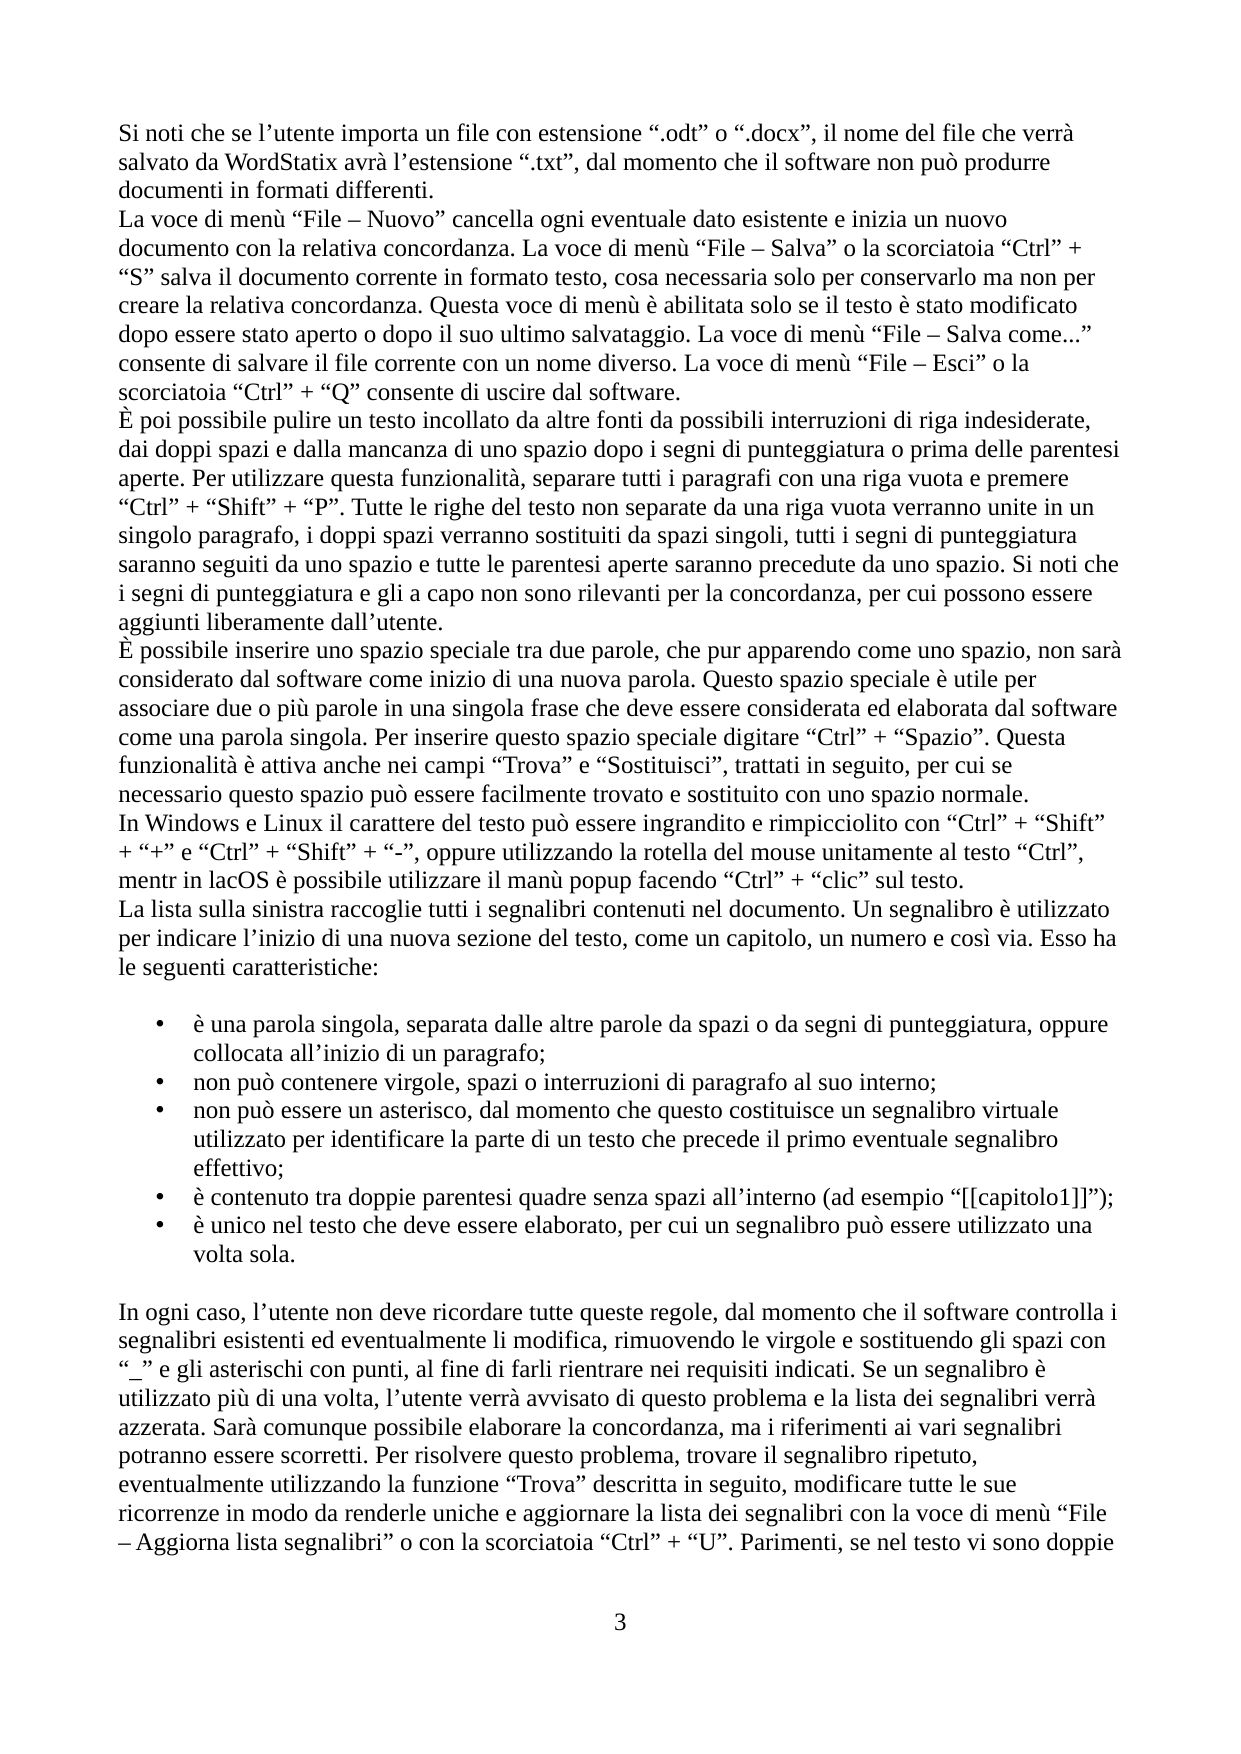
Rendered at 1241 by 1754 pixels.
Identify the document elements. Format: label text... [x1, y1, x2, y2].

text È poi possibile pulire un testo incollato da altre fonti da possibili interruzioni di riga indesiderate, dai doppi spazi e dalla mancanza di uno spazio dopo i segni di punteggiatura o prima delle parentesi aperte. Per utilizzare questa funzionalità, separare tutti i paragrafi con una riga vuota e premere “Ctrl” + “Shift” + “P”. Tutte le righe del testo non separate da una riga vuota verranno unite in un singolo paragrafo, i doppi spazi verranno sostituiti da spazi singoli, tutti i segni di punteggiatura saranno seguiti da uno spazio e tutte le parentesi aperte saranno precedute da uno spazio. Si noti che i segni di punteggiatura e gli a capo non sono rilevanti per la concordanza, per cui possono essere aggiunti liberamente dall’utente. [118, 406, 1122, 636]
list è unico nel testo che deve essere elaborato, per cui un segnalibro può essere utilizzato una volta sola. [156, 1211, 1122, 1268]
text In ogni caso, l’utente non deve ricordare tutte queste regole, dal momento che il software controlla i segnalibri esistenti ed eventualmente li modifica, rimuovendo le virgole e sostituendo gli spazi con “_” e gli asterischi con punti, al fine di farli rientrare nei requisiti indicati. Se un segnalibro è utilizzato più di una volta, l’utente verrà avvisato di questo problema e la lista dei segnalibri verrà azzerata. Sarà comunque possibile elaborare la concordanza, ma i riferimenti ai vari segnalibri potranno essere scorretti. Per risolvere questo problema, trovare il segnalibro ripetuto, eventualmente utilizzando la funzione “Trova” descritta in seguito, modificare tutte le sue ricorrenze in modo da renderle uniche e aggiornare la lista dei segnalibri con la voce di menù “File – Aggiorna lista segnalibri” o con la scorciatoia “Ctrl” + “U”. Parimenti, se nel testo vi sono doppie [118, 1297, 1122, 1556]
text Si noti che se l’utente importa un file con estensione “.odt” o “.docx”, il nome del file che verrà salvato da WordStatix avrà l’estensione “.txt”, dal momento che il software non può produrre documenti in formati differenti. [118, 118, 1122, 204]
list non può contenere virgole, spazi o interruzioni di paragrafo al suo interno; [156, 1067, 1122, 1096]
list è una parola singola, separata dalle altre parole da spazi o da segni di punteggiatura, oppure collocata all’inizio di un paragrafo; [156, 1009, 1122, 1067]
text La voce di menù “File – Nuovo” cancella ogni eventuale dato esistente e inizia un nuovo documento con la relativa concordanza. La voce di menù “File – Salva” o la scorciatoia “Ctrl” + “S” salva il documento corrente in formato testo, cosa necessaria solo per conservarlo ma non per creare la relativa concordanza. Questa voce di menù è abilitata solo se il testo è stato modificato dopo essere stato aperto o dopo il suo ultimo salvataggio. La voce di menù “File – Salva come...” consente di salvare il file corrente con un nome diverso. La voce di menù “File – Esci” o la scorciatoia “Ctrl” + “Q” consente di uscire dal software. [118, 204, 1122, 406]
list è contenuto tra doppie parentesi quadre senza spazi all’interno (ad esempio “[[capitolo1]]”); [156, 1182, 1122, 1211]
text In Windows e Linux il carattere del testo può essere ingrandito e rimpicciolito con “Ctrl” + “Shift” + “+” e “Ctrl” + “Shift” + “-”, oppure utilizzando la rotella del mouse unitamente al testo “Ctrl”, mentr in lacOS è possibile utilizzare il manù popup facendo “Ctrl” + “clic” sul testo. [118, 808, 1122, 894]
list non può essere un asterisco, dal momento che questo costituisce un segnalibro virtuale utilizzato per identificare la parte di un testo che precede il primo eventuale segnalibro effettivo; [156, 1096, 1122, 1182]
text La lista sulla sinistra raccoglie tutti i segnalibri contenuti nel documento. Un segnalibro è utilizzato per indicare l’inizio di una nuova sezione del testo, come un capitolo, un numero e così via. Esso ha le seguenti caratteristiche: [118, 894, 1122, 981]
text È possibile inserire uno spazio speciale tra due parole, che pur apparendo come uno spazio, non sarà considerato dal software come inizio di una nuova parola. Questo spazio speciale è utile per associare due o più parole in una singola frase che deve essere considerata ed elaborata dal software come una parola singola. Per inserire questo spazio speciale digitare “Ctrl” + “Spazio”. Questa funzionalità è attiva anche nei campi “Trova” e “Sostituisci”, trattati in seguito, per cui se necessario questo spazio può essere facilmente trovato e sostituito con uno spazio normale. [118, 636, 1122, 808]
